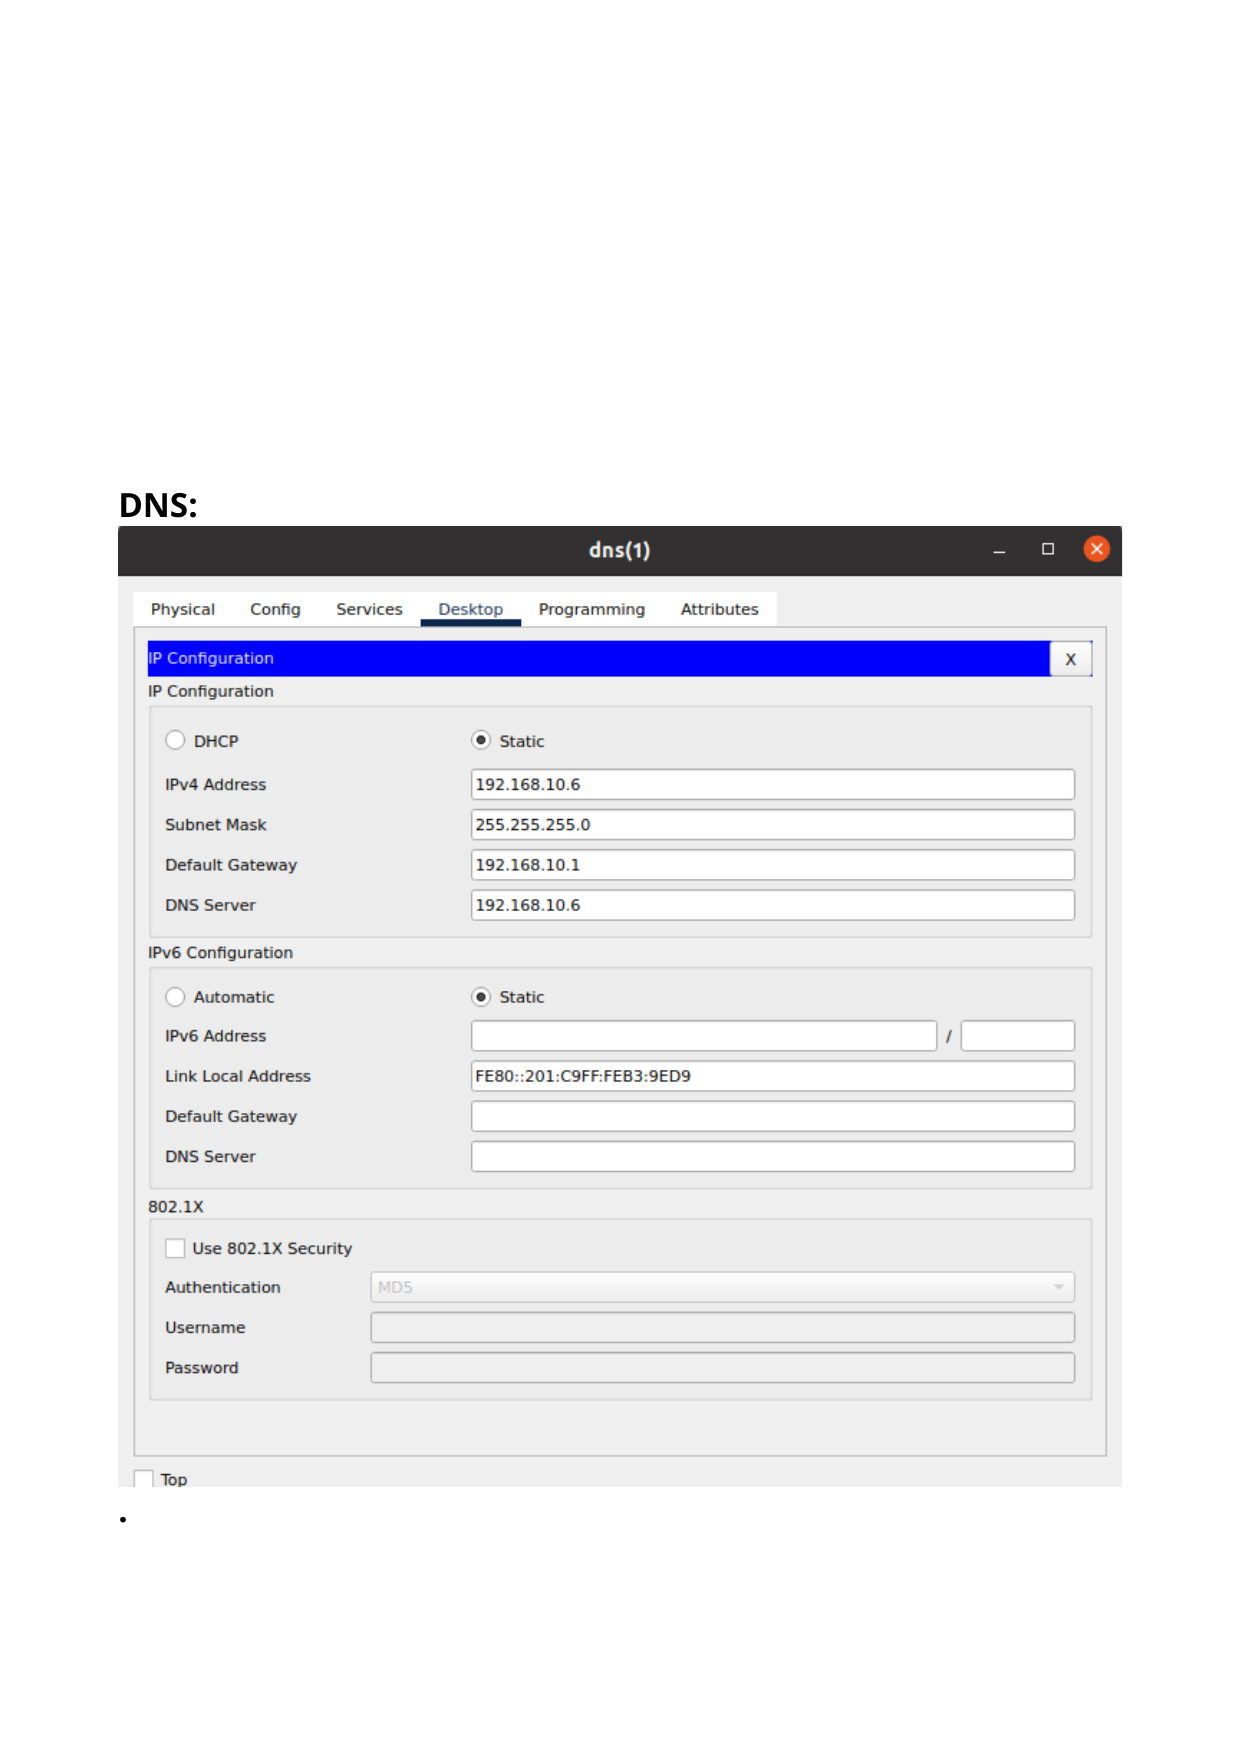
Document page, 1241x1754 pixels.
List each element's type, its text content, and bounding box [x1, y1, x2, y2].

picture [118, 526, 1123, 1487]
text DNS: [118, 481, 1122, 526]
text . [118, 1487, 1122, 1532]
